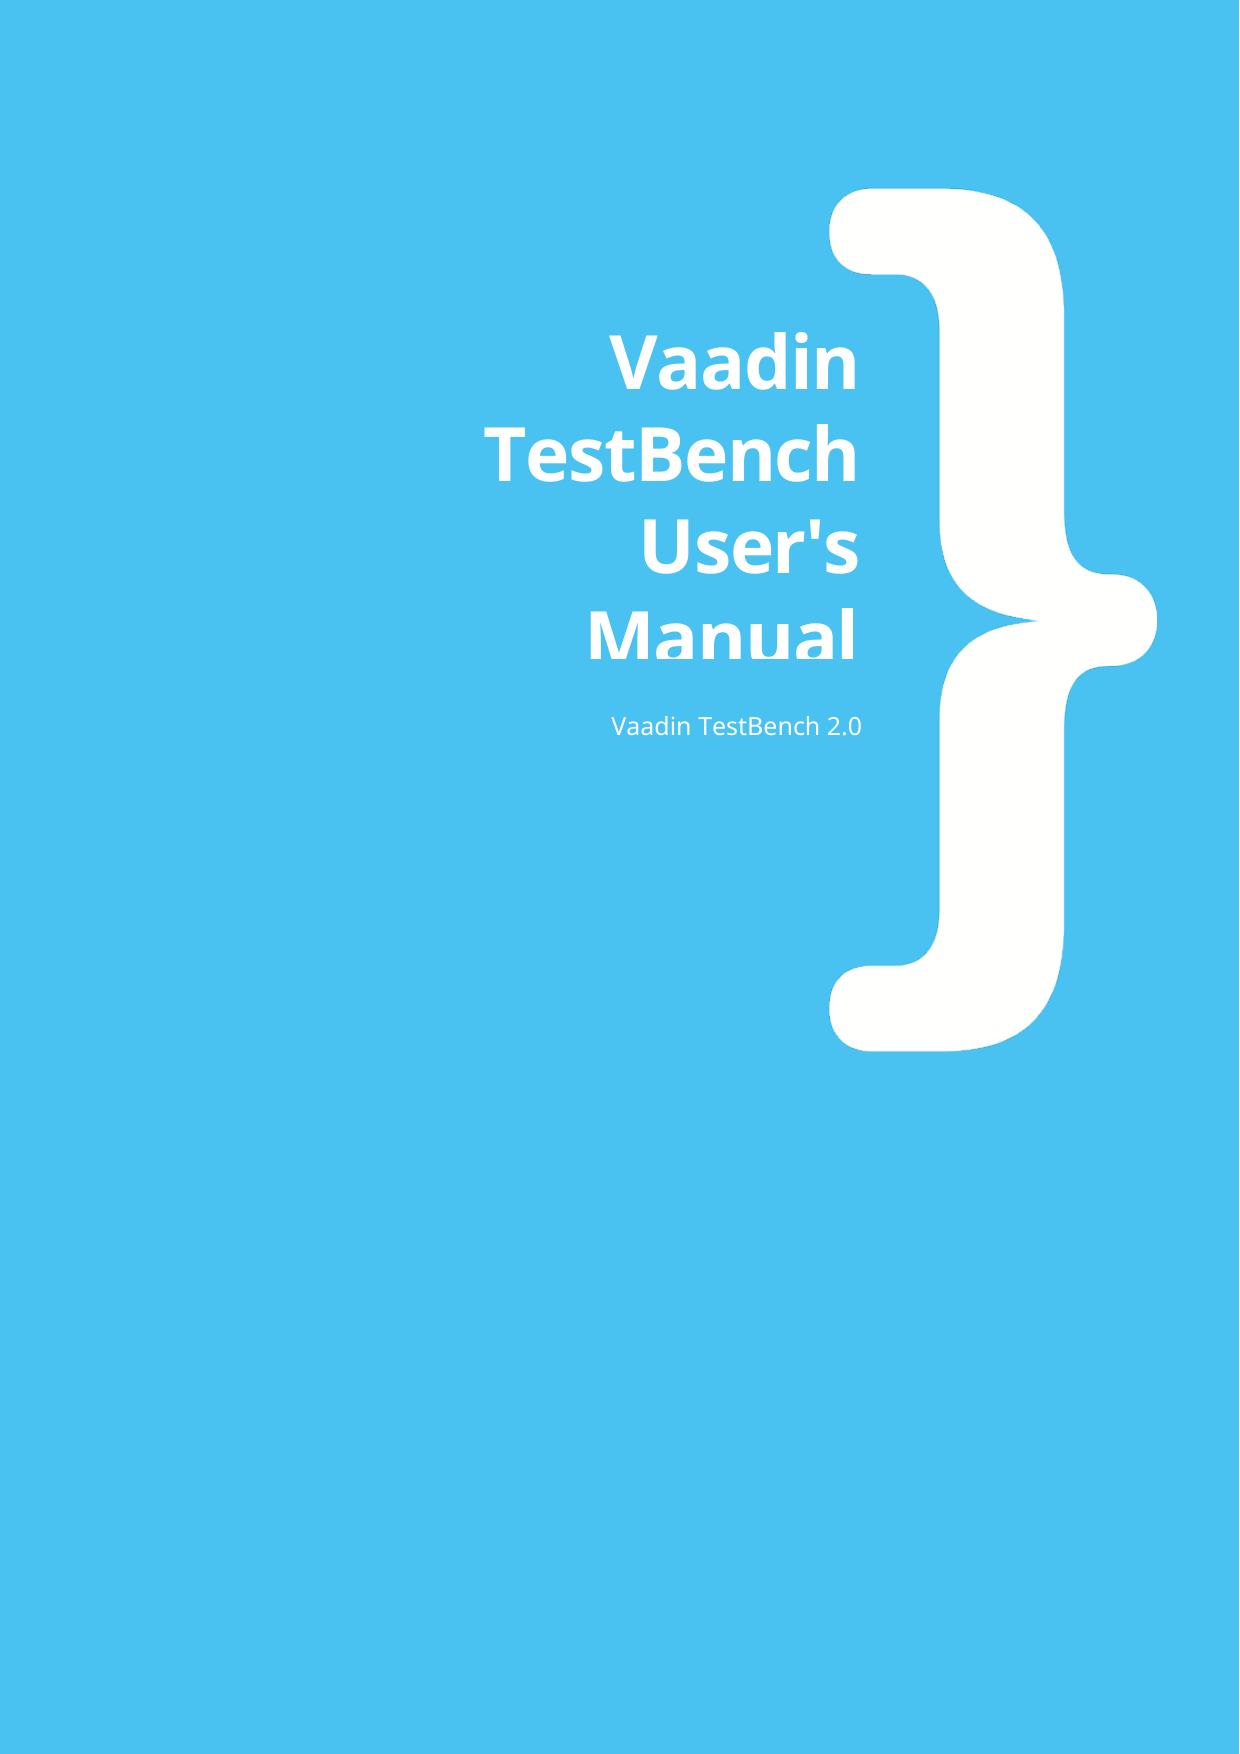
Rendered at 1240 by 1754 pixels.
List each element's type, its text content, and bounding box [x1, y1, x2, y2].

text Vaadin TestBench User's Manual [423, 309, 861, 658]
text Vaadin TestBench 2.0 [603, 708, 862, 742]
picture [792, 147, 1173, 1096]
